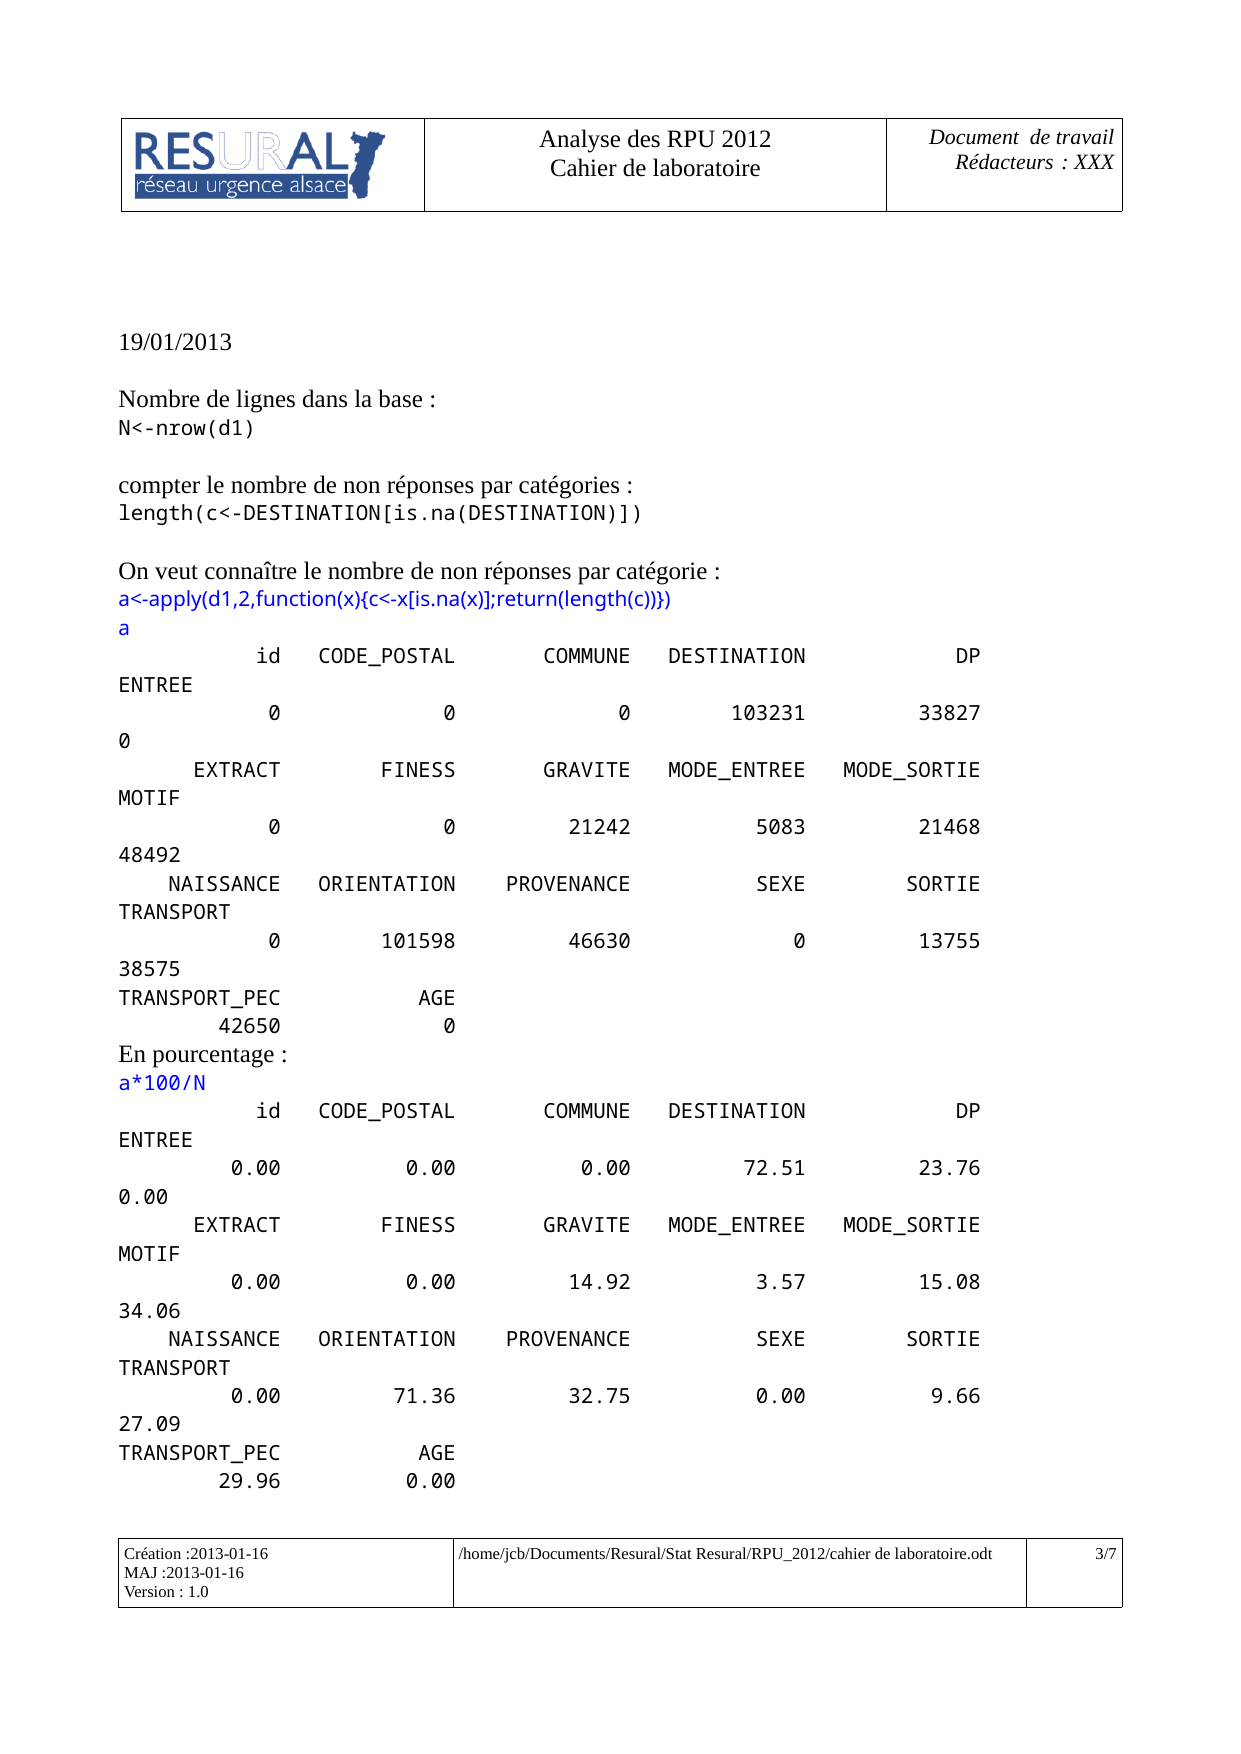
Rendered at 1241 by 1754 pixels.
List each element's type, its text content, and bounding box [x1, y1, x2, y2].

text EXTRACT FINESS GRAVITE MODE_ENTREE MODE_SORTIE MOTIF [118, 755, 1122, 812]
text On veut connaître le nombre de non réponses par catégorie : [118, 556, 1122, 584]
text 0.00 0.00 0.00 72.51 23.76 0.00 [118, 1153, 1122, 1210]
text a<-apply(d1,2,function(x){c<-x[is.na(x)];return(length(c))}) [118, 584, 1122, 613]
text 0 0 0 103231 33827 0 [118, 698, 1122, 755]
text 0.00 71.36 32.75 0.00 9.66 27.09 [118, 1381, 1122, 1438]
text id CODE_POSTAL COMMUNE DESTINATION DP ENTREE [118, 641, 1122, 698]
text 19/01/2013 [118, 327, 1122, 355]
text 29.96 0.00 [118, 1466, 1122, 1495]
text 0 101598 46630 0 13755 38575 [118, 926, 1122, 983]
text compter le nombre de non réponses par catégories : [118, 470, 1122, 498]
text En pourcentage : [118, 1039, 1122, 1068]
text 0 0 21242 5083 21468 48492 [118, 812, 1122, 869]
text TRANSPORT_PEC AGE [118, 983, 1122, 1011]
text id CODE_POSTAL COMMUNE DESTINATION DP ENTREE [118, 1097, 1122, 1153]
text a*100/N [118, 1068, 1122, 1097]
text a [118, 613, 1122, 641]
text TRANSPORT_PEC AGE [118, 1438, 1122, 1466]
text 42650 0 [118, 1011, 1122, 1039]
text Nombre de lignes dans la base : [118, 384, 1122, 413]
text length(c<-DESTINATION[is.na(DESTINATION)]) [118, 498, 1122, 527]
picture [134, 131, 386, 199]
text EXTRACT FINESS GRAVITE MODE_ENTREE MODE_SORTIE MOTIF [118, 1210, 1122, 1267]
text NAISSANCE ORIENTATION PROVENANCE SEXE SORTIE TRANSPORT [118, 1324, 1122, 1381]
text 0.00 0.00 14.92 3.57 15.08 34.06 [118, 1267, 1122, 1324]
text N<-nrow(d1) [118, 413, 1122, 441]
text NAISSANCE ORIENTATION PROVENANCE SEXE SORTIE TRANSPORT [118, 869, 1122, 926]
